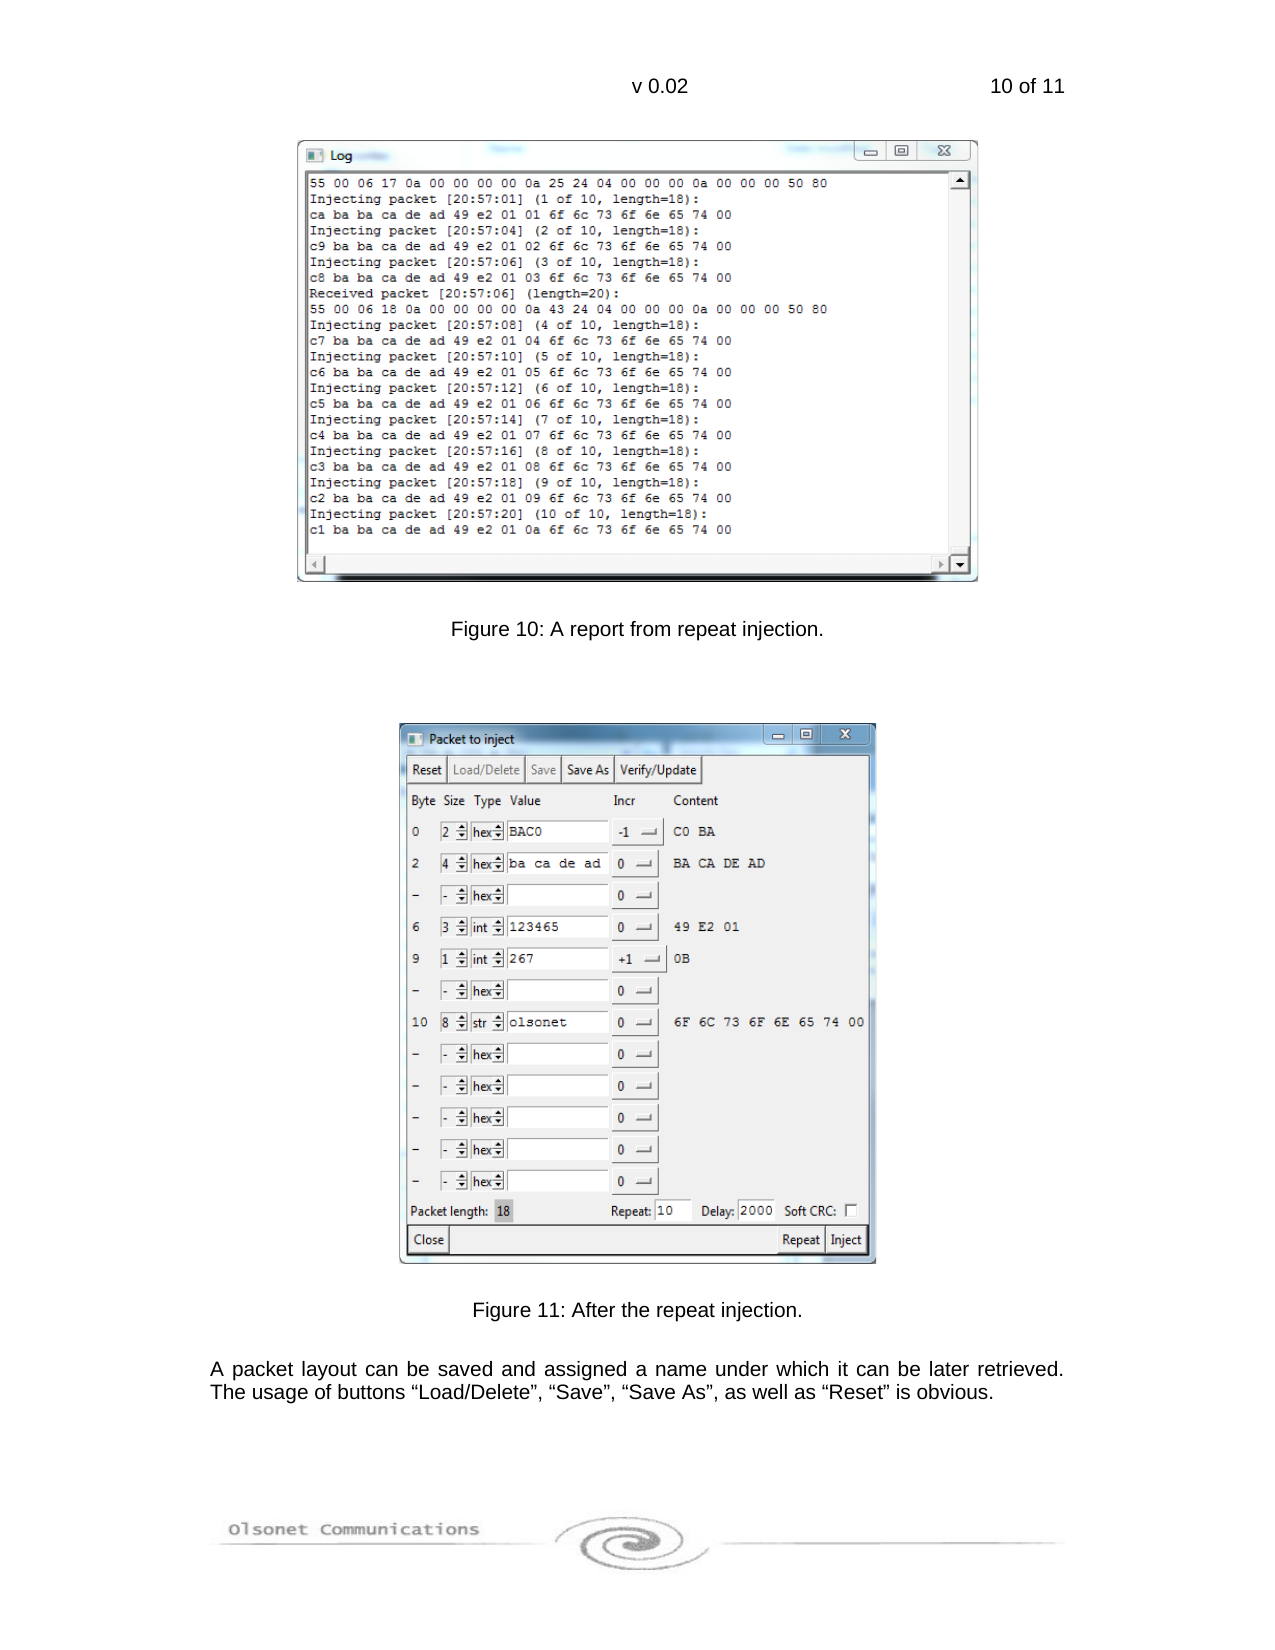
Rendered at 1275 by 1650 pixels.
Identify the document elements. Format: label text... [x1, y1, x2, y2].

picture [210, 1501, 1065, 1593]
picture [297, 140, 979, 582]
text Figure 10: A report from repeat injection. [297, 618, 978, 641]
text A packet layout can be saved and assigned a name under which it can be later retrieved. The usage of buttons “Load/Delete”, “Save”, “Save As”, as well as “Reset” is obvious. [210, 1357, 1065, 1404]
text Figure 11: After the repeat injection. [399, 1299, 876, 1322]
picture [399, 723, 877, 1264]
